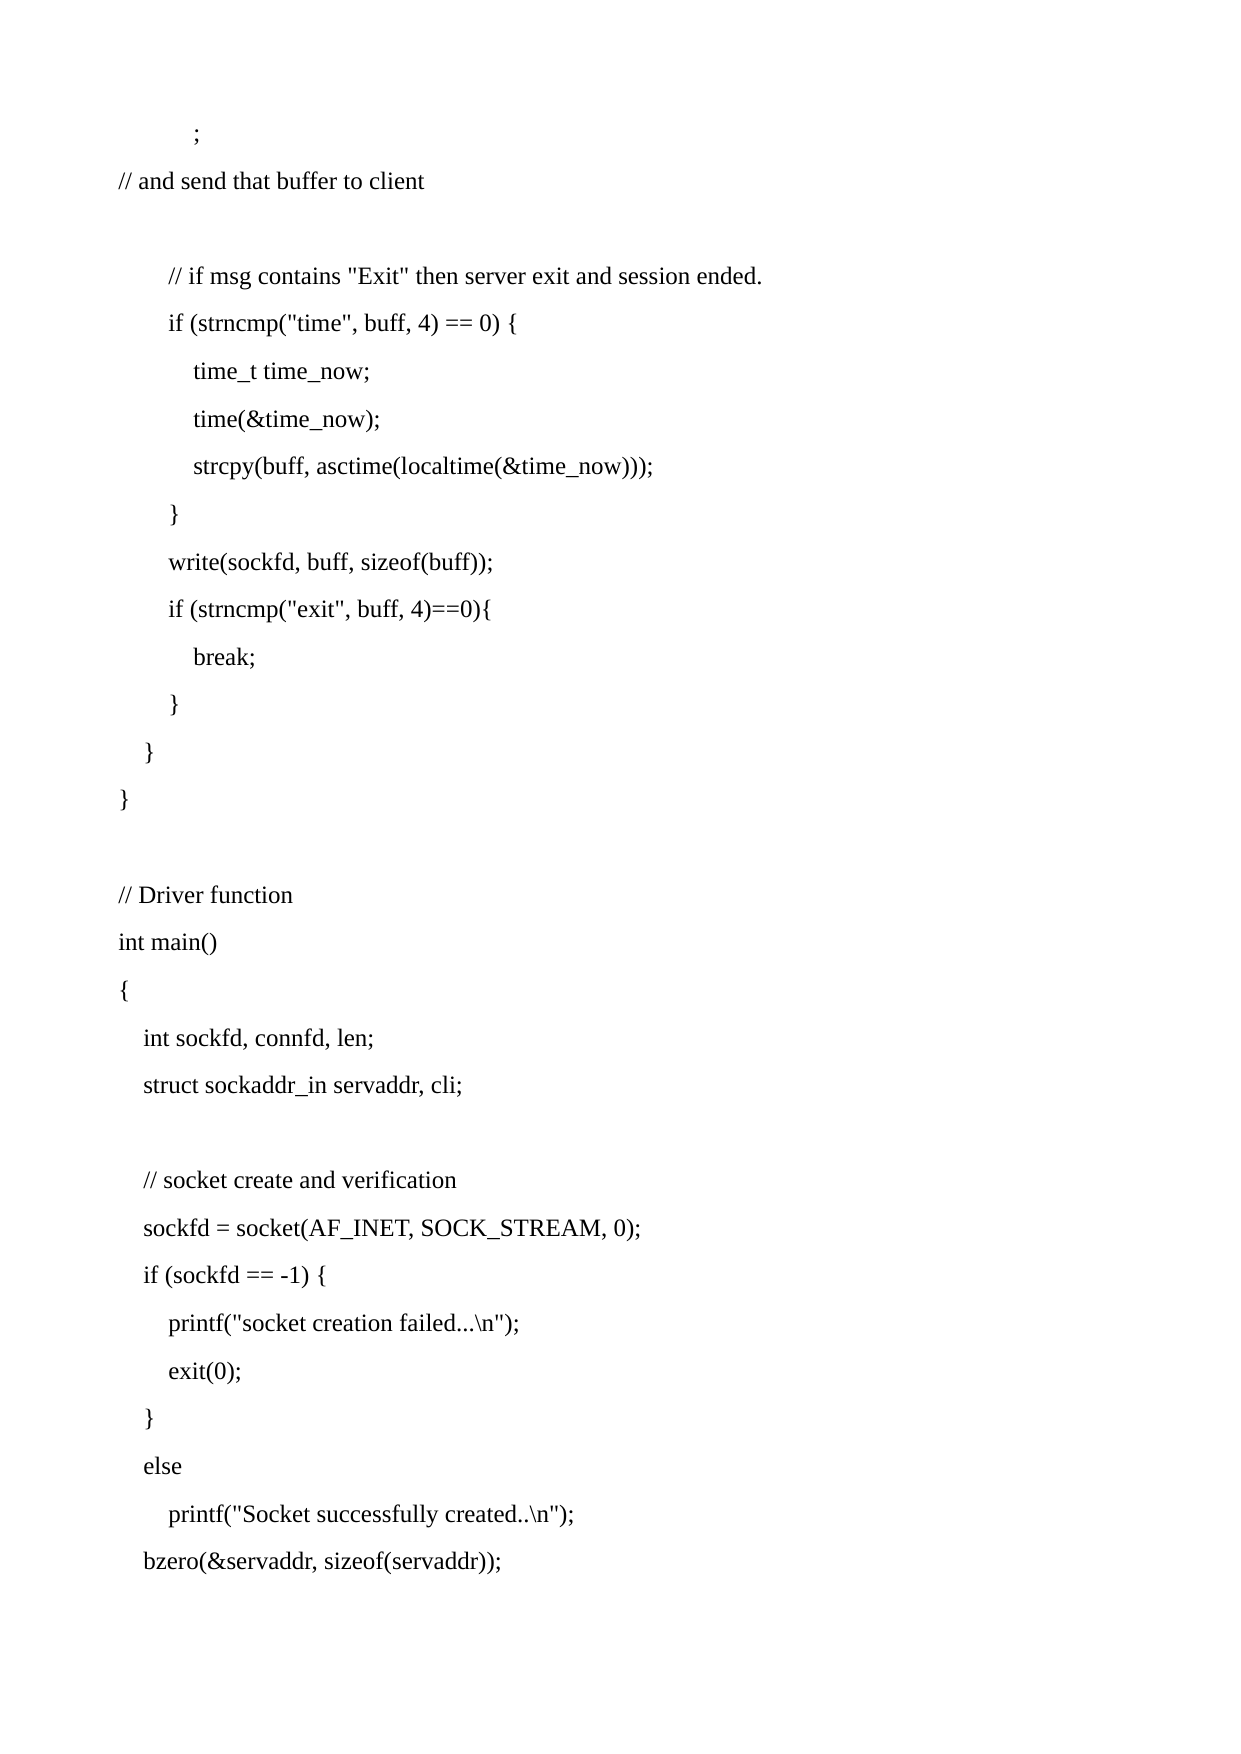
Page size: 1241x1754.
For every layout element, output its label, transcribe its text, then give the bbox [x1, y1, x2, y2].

text strcpy(buff, asctime(localtime(&time_now))); [118, 451, 1122, 480]
text write(sockfd, buff, sizeof(buff)); [118, 547, 1122, 575]
text } [118, 737, 1122, 766]
text ; [118, 118, 1122, 147]
text // socket create and verification [118, 1165, 1122, 1194]
text if (strncmp("time", buff, 4) == 0) { [118, 308, 1122, 337]
text struct sockaddr_in servaddr, cli; [118, 1070, 1122, 1099]
text // if msg contains "Exit" then server exit and session ended. [118, 261, 1122, 290]
text int main() [118, 927, 1122, 956]
text exit(0); [118, 1356, 1122, 1384]
text bzero(&servaddr, sizeof(servaddr)); [118, 1546, 1122, 1575]
text int sockfd, connfd, len; [118, 1023, 1122, 1051]
text } [118, 499, 1122, 528]
text else [118, 1451, 1122, 1480]
text // and send that buffer to client [118, 166, 1122, 194]
text time_t time_now; [118, 356, 1122, 385]
text time(&time_now); [118, 404, 1122, 432]
text if (sockfd == -1) { [118, 1261, 1122, 1289]
text break; [118, 642, 1122, 671]
text } [118, 1403, 1122, 1432]
text // Driver function [118, 880, 1122, 908]
text } [118, 689, 1122, 718]
text printf("Socket successfully created..\n"); [118, 1499, 1122, 1527]
text } [118, 784, 1122, 813]
text if (strncmp("exit", buff, 4)==0){ [118, 594, 1122, 623]
text { [118, 975, 1122, 1004]
text sockfd = socket(AF_INET, SOCK_STREAM, 0); [118, 1213, 1122, 1242]
text printf("socket creation failed...\n"); [118, 1308, 1122, 1337]
